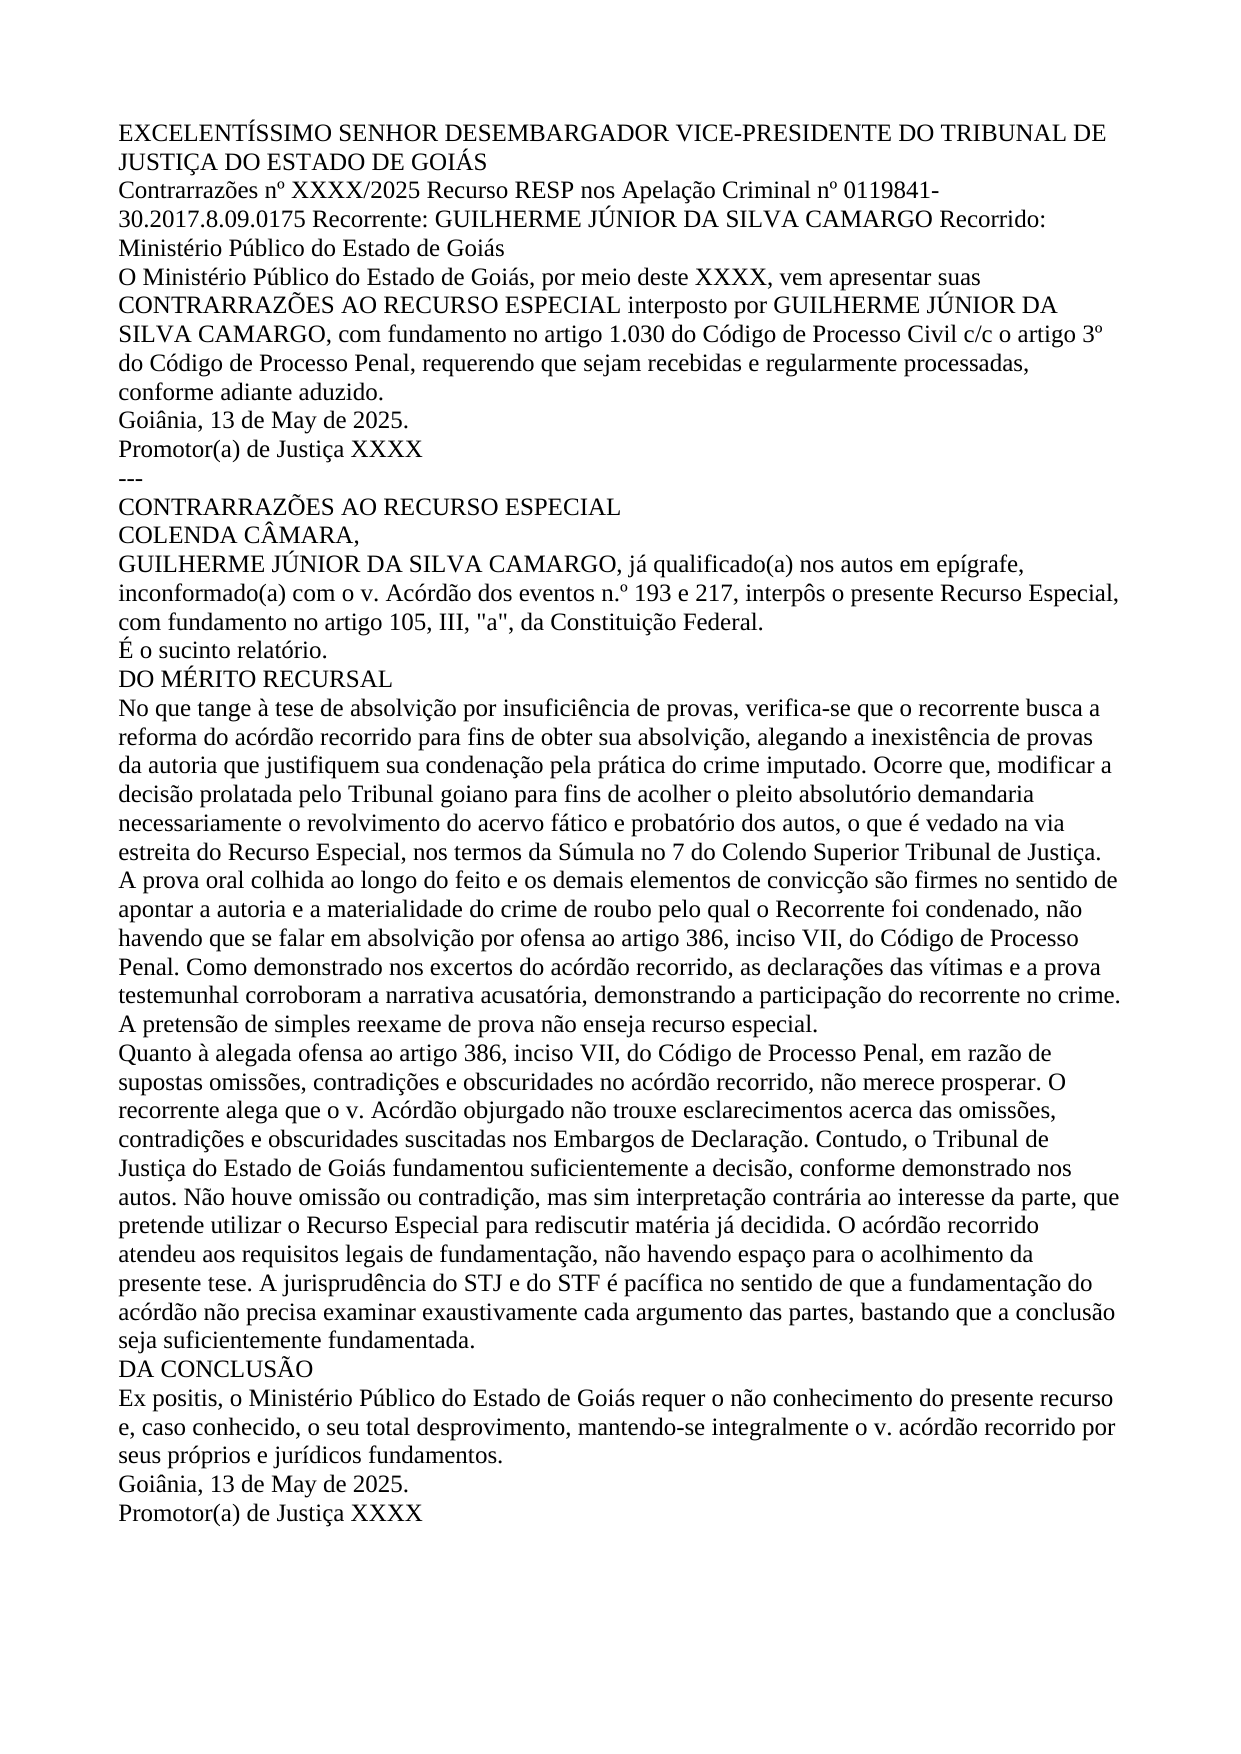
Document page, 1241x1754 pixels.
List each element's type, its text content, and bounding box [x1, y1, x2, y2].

text CONTRARRAZÕES AO RECURSO ESPECIAL [118, 492, 1122, 521]
text DA CONCLUSÃO [118, 1354, 1122, 1383]
text GUILHERME JÚNIOR DA SILVA CAMARGO, já qualificado(a) nos autos em epígrafe, inconformado(a) com o v. Acórdão dos eventos n.º 193 e 217, interpôs o presente Recurso Especial, com fundamento no artigo 105, III, "a", da Constituição Federal. [118, 549, 1122, 636]
text EXCELENTÍSSIMO SENHOR DESEMBARGADOR VICE-PRESIDENTE DO TRIBUNAL DE JUSTIÇA DO ESTADO DE GOIÁS [118, 118, 1122, 176]
text Contrarrazões nº XXXX/2025 Recurso RESP nos Apelação Criminal nº 0119841-30.2017.8.09.0175 Recorrente: GUILHERME JÚNIOR DA SILVA CAMARGO Recorrido: Ministério Público do Estado de Goiás [118, 176, 1122, 262]
text Quanto à alegada ofensa ao artigo 386, inciso VII, do Código de Processo Penal, em razão de supostas omissões, contradições e obscuridades no acórdão recorrido, não merece prosperar. O recorrente alega que o v. Acórdão objurgado não trouxe esclarecimentos acerca das omissões, contradições e obscuridades suscitadas nos Embargos de Declaração. Contudo, o Tribunal de Justiça do Estado de Goiás fundamentou suficientemente a decisão, conforme demonstrado nos autos. Não houve omissão ou contradição, mas sim interpretação contrária ao interesse da parte, que pretende utilizar o Recurso Especial para rediscutir matéria já decidida. O acórdão recorrido atendeu aos requisitos legais de fundamentação, não havendo espaço para o acolhimento da presente tese. A jurisprudência do STJ e do STF é pacífica no sentido de que a fundamentação do acórdão não precisa examinar exaustivamente cada argumento das partes, bastando que a conclusão seja suficientemente fundamentada. [118, 1038, 1122, 1354]
text Goiânia, 13 de May de 2025. [118, 406, 1122, 434]
text É o sucinto relatório. [118, 636, 1122, 664]
text Promotor(a) de Justiça XXXX [118, 1498, 1122, 1527]
text Ex positis, o Ministério Público do Estado de Goiás requer o não conhecimento do presente recurso e, caso conhecido, o seu total desprovimento, mantendo-se integralmente o v. acórdão recorrido por seus próprios e jurídicos fundamentos. [118, 1383, 1122, 1469]
text DO MÉRITO RECURSAL [118, 664, 1122, 693]
text O Ministério Público do Estado de Goiás, por meio deste XXXX, vem apresentar suas CONTRARRAZÕES AO RECURSO ESPECIAL interposto por GUILHERME JÚNIOR DA SILVA CAMARGO, com fundamento no artigo 1.030 do Código de Processo Civil c/c o artigo 3º do Código de Processo Penal, requerendo que sejam recebidas e regularmente processadas, conforme adiante aduzido. [118, 262, 1122, 406]
text Goiânia, 13 de May de 2025. [118, 1469, 1122, 1498]
text --- [118, 463, 1122, 492]
text Promotor(a) de Justiça XXXX [118, 434, 1122, 463]
text COLENDA CÂMARA, [118, 521, 1122, 549]
text No que tange à tese de absolvição por insuficiência de provas, verifica-se que o recorrente busca a reforma do acórdão recorrido para fins de obter sua absolvição, alegando a inexistência de provas da autoria que justifiquem sua condenação pela prática do crime imputado. Ocorre que, modificar a decisão prolatada pelo Tribunal goiano para fins de acolher o pleito absolutório demandaria necessariamente o revolvimento do acervo fático e probatório dos autos, o que é vedado na via estreita do Recurso Especial, nos termos da Súmula no 7 do Colendo Superior Tribunal de Justiça. A prova oral colhida ao longo do feito e os demais elementos de convicção são firmes no sentido de apontar a autoria e a materialidade do crime de roubo pelo qual o Recorrente foi condenado, não havendo que se falar em absolvição por ofensa ao artigo 386, inciso VII, do Código de Processo Penal. Como demonstrado nos excertos do acórdão recorrido, as declarações das vítimas e a prova testemunhal corroboram a narrativa acusatória, demonstrando a participação do recorrente no crime. A pretensão de simples reexame de prova não enseja recurso especial. [118, 693, 1122, 1038]
